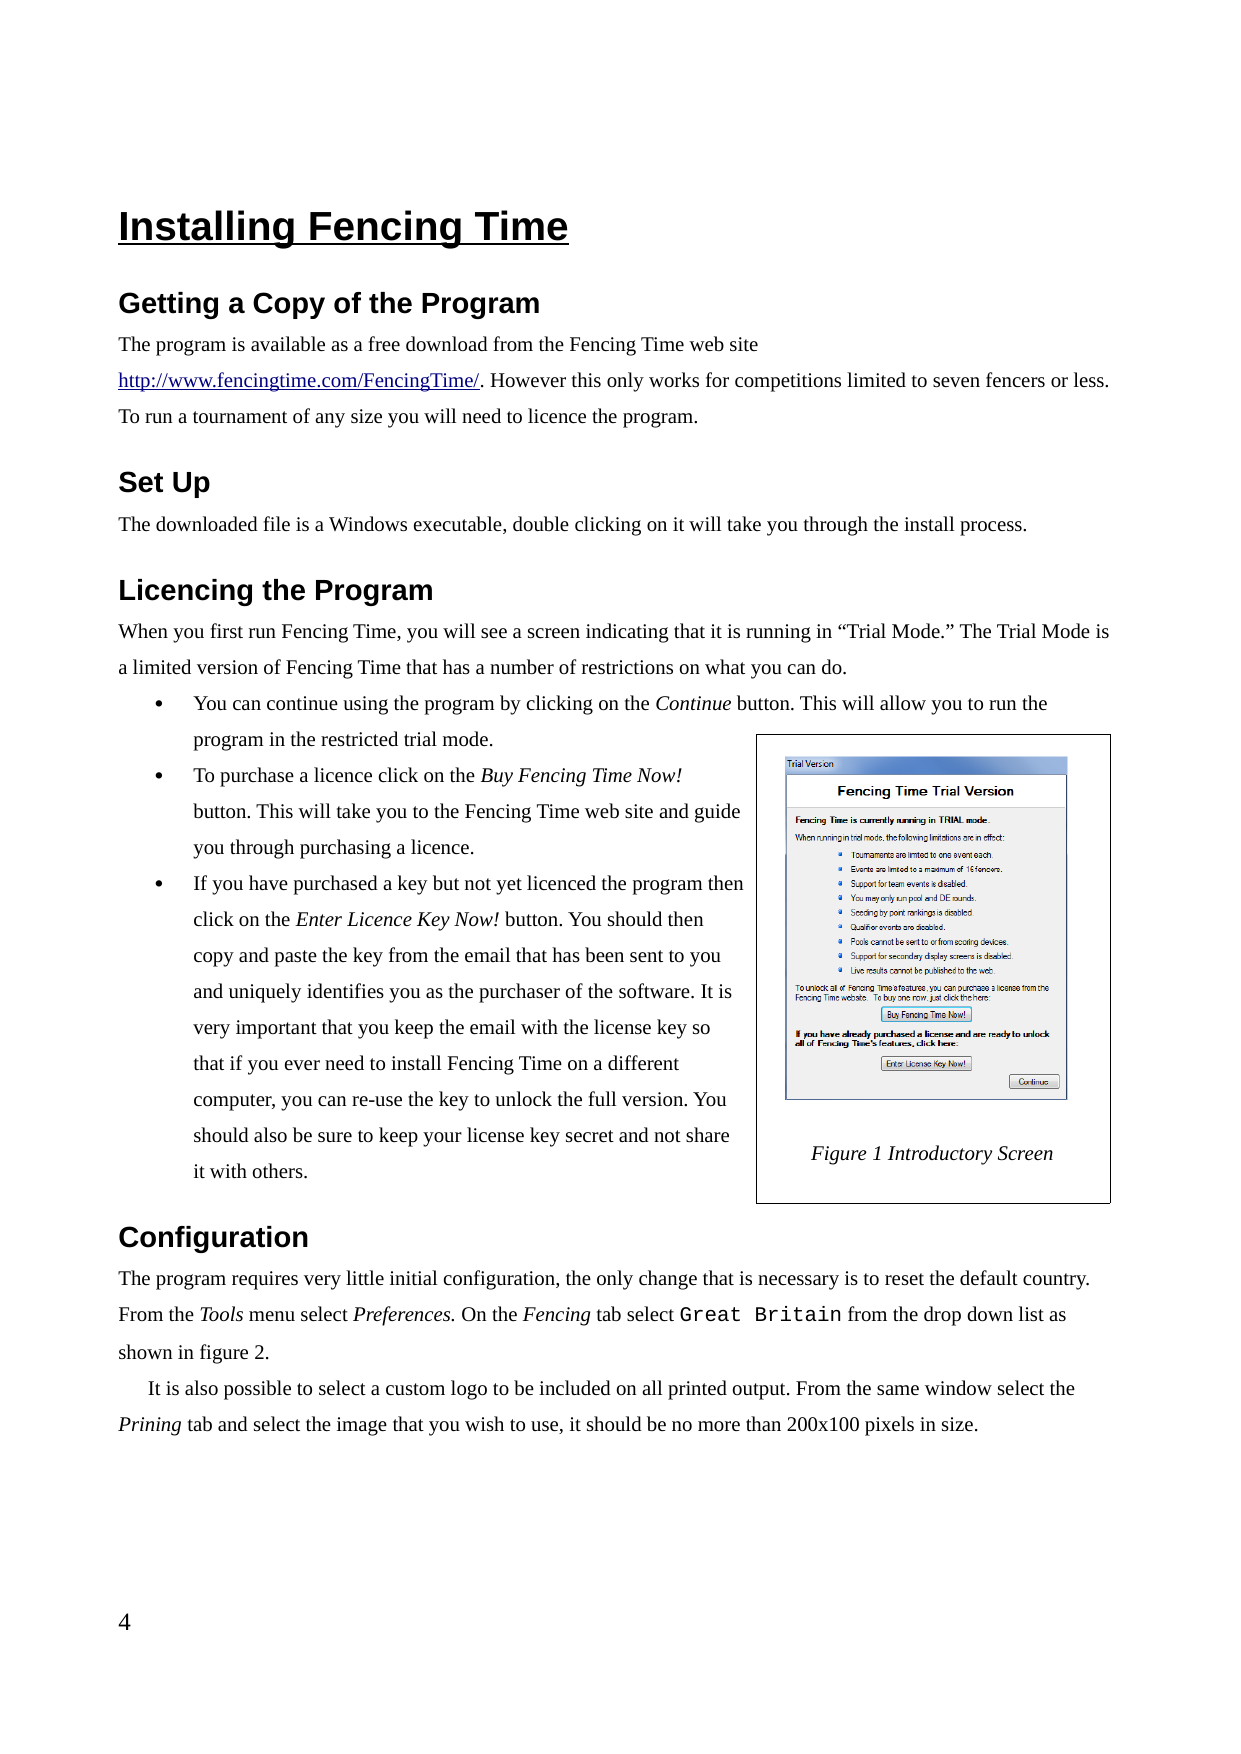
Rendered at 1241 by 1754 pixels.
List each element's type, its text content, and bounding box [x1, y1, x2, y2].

subtitle Set Up [118, 466, 1122, 499]
text The program requires very little initial configuration, the only change that is necessary is to reset the default country. From the Tools menu select Preferences. On the Fencing tab select Great Britain from the drop down list as shown in figure 2. [118, 1266, 1122, 1364]
text The program is available as a free download from the Fencing Time web site http://www.fencingtime.com/FencingTime/. However this only works for competitions limited to seven fencers or less. To run a tournament of any size you will need to licence the program. [118, 332, 1122, 428]
list To purchase a licence click on the Buy Fencing Time Now! button. This will take you to the Fencing Time web site and guide you through purchasing a licence. [156, 763, 756, 859]
list If you have purchased a key but not yet licenced the program then click on the Enter Licence Key Now! button. You should then copy and paste the key from the email that has been sent to you and uniquely identifies you as the purchaser of the software. It is very important that you keep the email with the license key so that if you ever need to install Fencing Time on a different computer, you can re-use the key to unlock the full version. You should also be sure to keep your license key secret and not share it with others. [156, 871, 756, 1183]
picture [779, 750, 1078, 1109]
text When you first run Fencing Time, you will see a screen indicating that it is running in “Trial Mode.” The Trial Mode is a limited version of Fencing Time that has a number of restrictions on what you can do. [118, 619, 1122, 679]
text The downloaded file is a Windows executable, double clicking on it will take you through the install process. [118, 512, 1122, 536]
subtitle Licencing the Program [118, 573, 1122, 606]
text It is also possible to select a custom logo to be included on all printed output. From the same window select the Prining tab and select the image that you wish to use, it should be no more than 200x100 pixels in size. [118, 1376, 1122, 1436]
subtitle Installing Fencing Time [118, 202, 1122, 249]
subtitle Configuration [118, 1220, 1122, 1254]
text Figure 1 Introductory Screen [765, 1141, 1101, 1165]
list You can continue using the program by clicking on the Continue button. This will allow you to run the program in the restricted trial mode. [156, 691, 1122, 751]
subtitle Getting a Copy of the Program [118, 286, 1122, 320]
